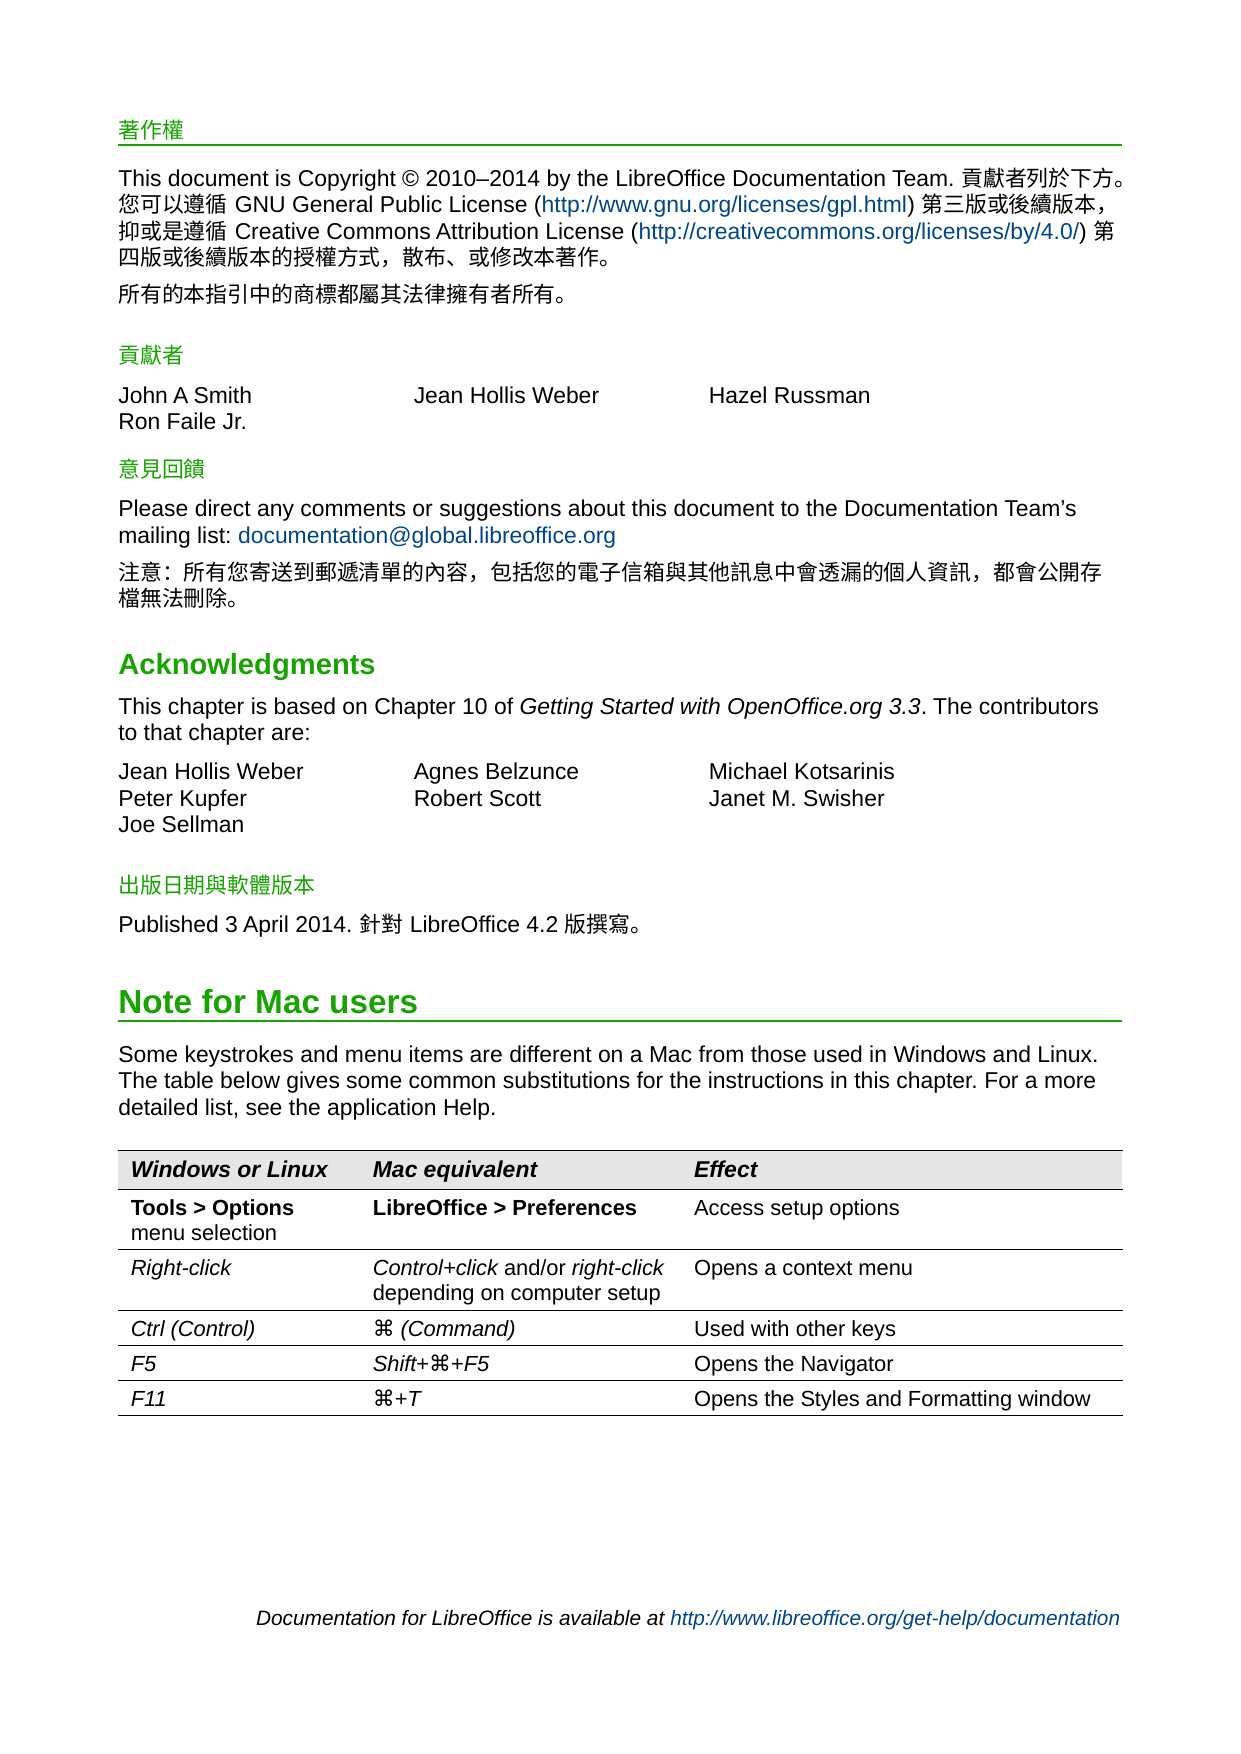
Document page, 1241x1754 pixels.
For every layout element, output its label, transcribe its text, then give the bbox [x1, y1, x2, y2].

text This chapter is based on Chapter 10 of Getting Started with OpenOffice.org 3.3. The contributors to that chapter are: [118, 693, 1122, 746]
subtitle 意見回饋 [118, 457, 1122, 483]
table_cell F11 [118, 1381, 360, 1415]
subtitle Note for Mac users [118, 982, 1122, 1020]
text John A Smith Jean Hollis Weber Hazel Russman Ron Faile Jr. [118, 382, 1122, 434]
table_cell Access setup options [681, 1190, 1122, 1249]
table_cell Tools > Options menu selection [118, 1190, 360, 1249]
text This document is Copyright © 2010–2014 by the LibreOffice Documentation Team. 貢獻者列於下方。您可以遵循 GNU General Public License (http://www.gnu.org/licenses/gpl.html) 第三版或後續版本，抑或是遵循 Creative Commons Attribution License (http://creativecommons.org/licenses/by/4.0/) 第四版或後續版本的授權方式，散布、或修改本著作。 [118, 164, 1122, 270]
subtitle 貢獻者 [118, 344, 1122, 369]
text Some keystrokes and menu items are different on a Mac from those used in Windows and Linux. The table below gives some common substitutions for the instructions in this chapter. For a more detailed list, see the application Help. [118, 1041, 1122, 1120]
table_cell ⌘ (Command) [360, 1311, 681, 1345]
subtitle Acknowledgments [118, 647, 1122, 681]
text 注意：所有您寄送到郵遞清單的內容，包括您的電子信箱與其他訊息中會透漏的個人資訊，都會公開存檔無法刪除。 [118, 560, 1122, 611]
table_header Windows or Linux [118, 1151, 360, 1189]
table_header Mac equivalent [360, 1151, 681, 1189]
table_cell Control+click and/or right-click depending on computer setup [360, 1250, 681, 1309]
text 所有的本指引中的商標都屬其法律擁有者所有。 [118, 283, 1122, 308]
table_cell Opens the Styles and Formatting window [681, 1381, 1122, 1415]
subtitle 出版日期與軟體版本 [118, 873, 1122, 898]
table_cell Used with other keys [681, 1311, 1122, 1345]
table_cell Opens the Navigator [681, 1346, 1122, 1380]
table_cell F5 [118, 1346, 360, 1380]
table_cell LibreOffice > Preferences [360, 1190, 681, 1249]
subtitle 著作權 [118, 118, 1122, 144]
table_cell ⌘+T [360, 1381, 681, 1415]
table_header Effect [681, 1151, 1122, 1189]
text Jean Hollis Weber Agnes Belzunce Michael Kotsarinis Peter Kupfer Robert Scott Janet M. Swisher Joe Sellman [118, 758, 1122, 837]
table_cell Right-click [118, 1250, 360, 1309]
text Please direct any comments or suggestions about this document to the Documentation Team’s mailing list: documentation@global.libreoffice.org [118, 495, 1122, 548]
table_cell Shift+⌘+F5 [360, 1346, 681, 1380]
table_cell Ctrl (Control) [118, 1311, 360, 1345]
table_cell Opens a context menu [681, 1250, 1122, 1309]
text Published 3 April 2014. 針對 LibreOffice 4.2 版撰寫。 [118, 911, 1122, 937]
